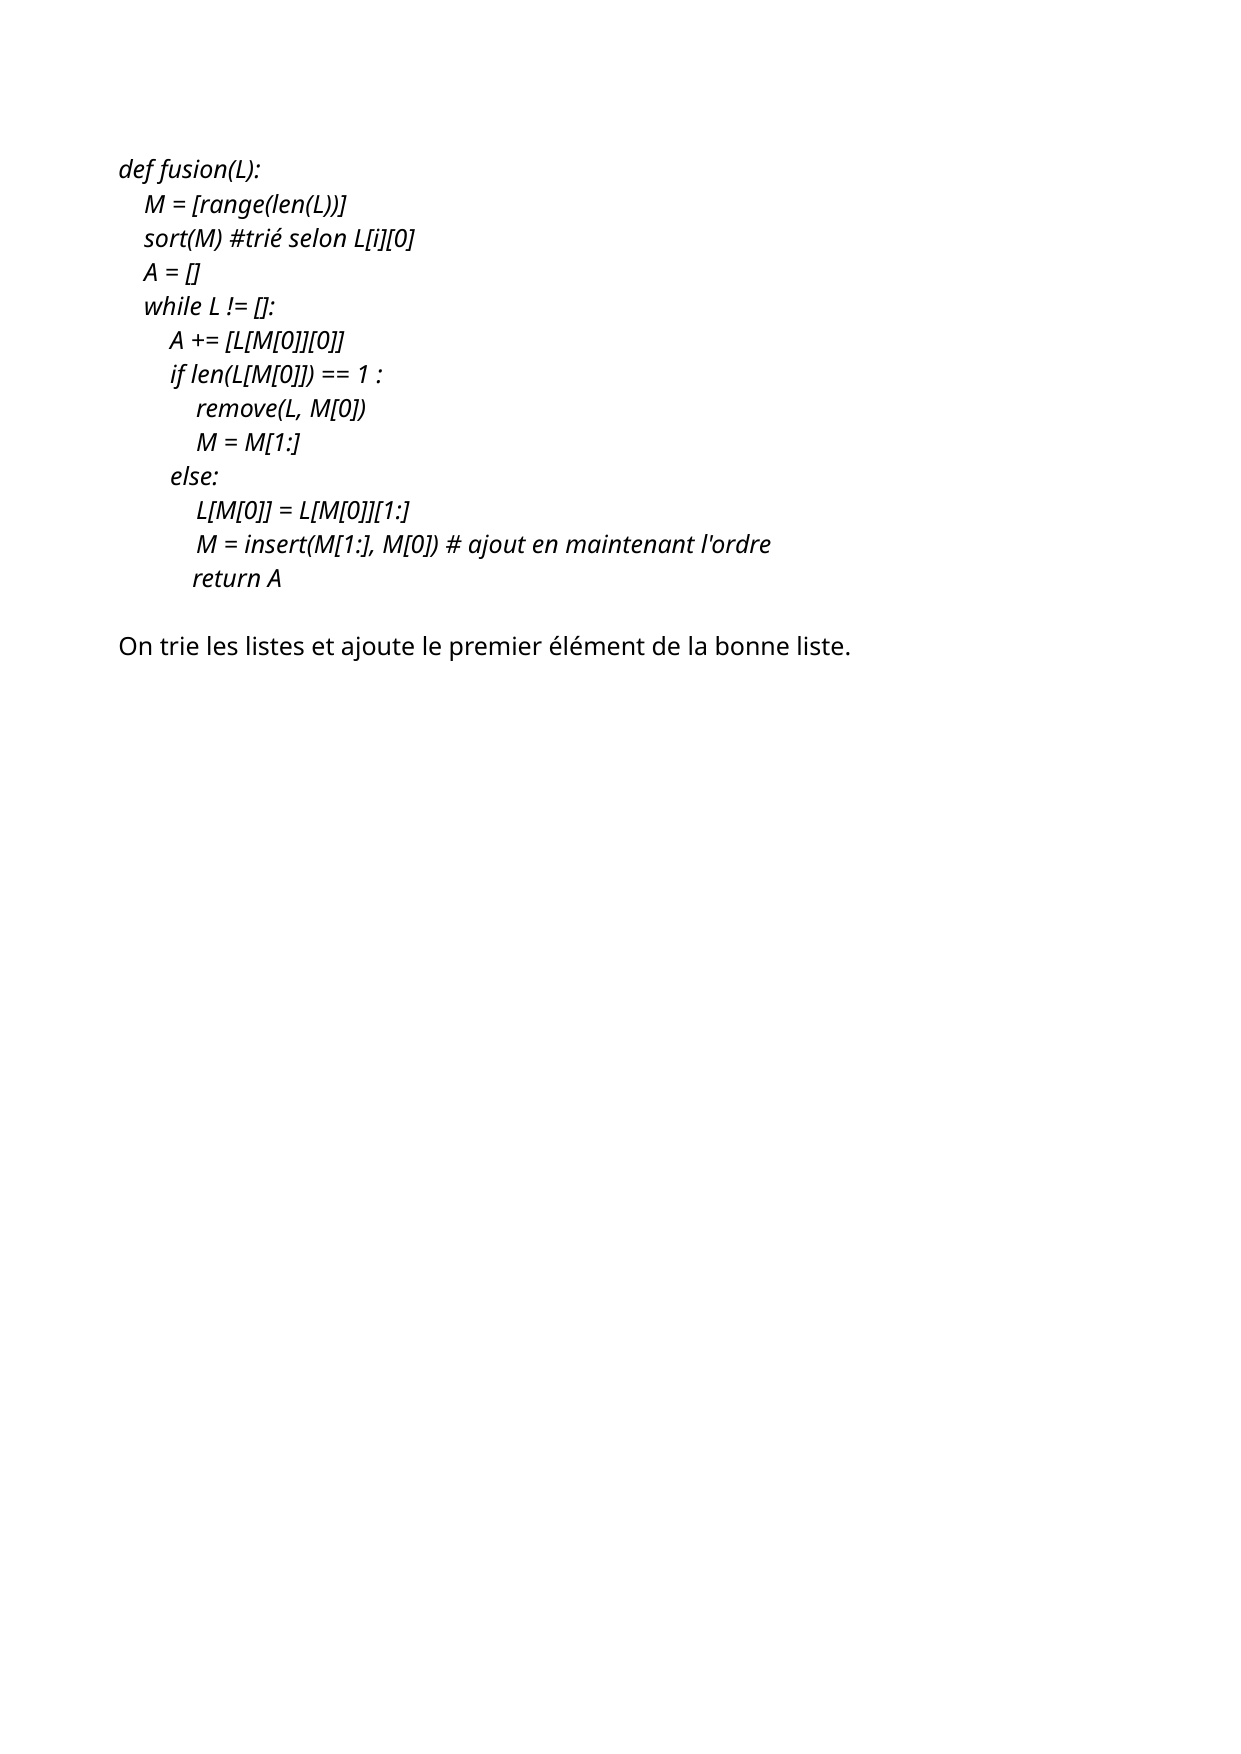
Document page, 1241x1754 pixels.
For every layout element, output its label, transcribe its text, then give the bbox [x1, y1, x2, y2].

text remove(L, M[0]) [118, 391, 1122, 425]
text sort(M) #trié selon L[i][0] [118, 220, 1122, 254]
text M = [range(len(L))] [118, 186, 1122, 220]
text A = [] [118, 254, 1122, 288]
text return A [118, 561, 1122, 595]
text while L != []: [118, 288, 1122, 322]
text A += [L[M[0]][0]] [118, 322, 1122, 357]
text On trie les listes et ajoute le premier élément de la bonne liste. [118, 629, 1122, 663]
text L[M[0]] = L[M[0]][1:] [118, 493, 1122, 527]
text else: [118, 459, 1122, 493]
text M = M[1:] [118, 425, 1122, 459]
text M = insert(M[1:], M[0]) # ajout en maintenant l'ordre [118, 527, 1122, 561]
text if len(L[M[0]]) == 1 : [118, 357, 1122, 391]
text def fusion(L): [118, 152, 1122, 186]
